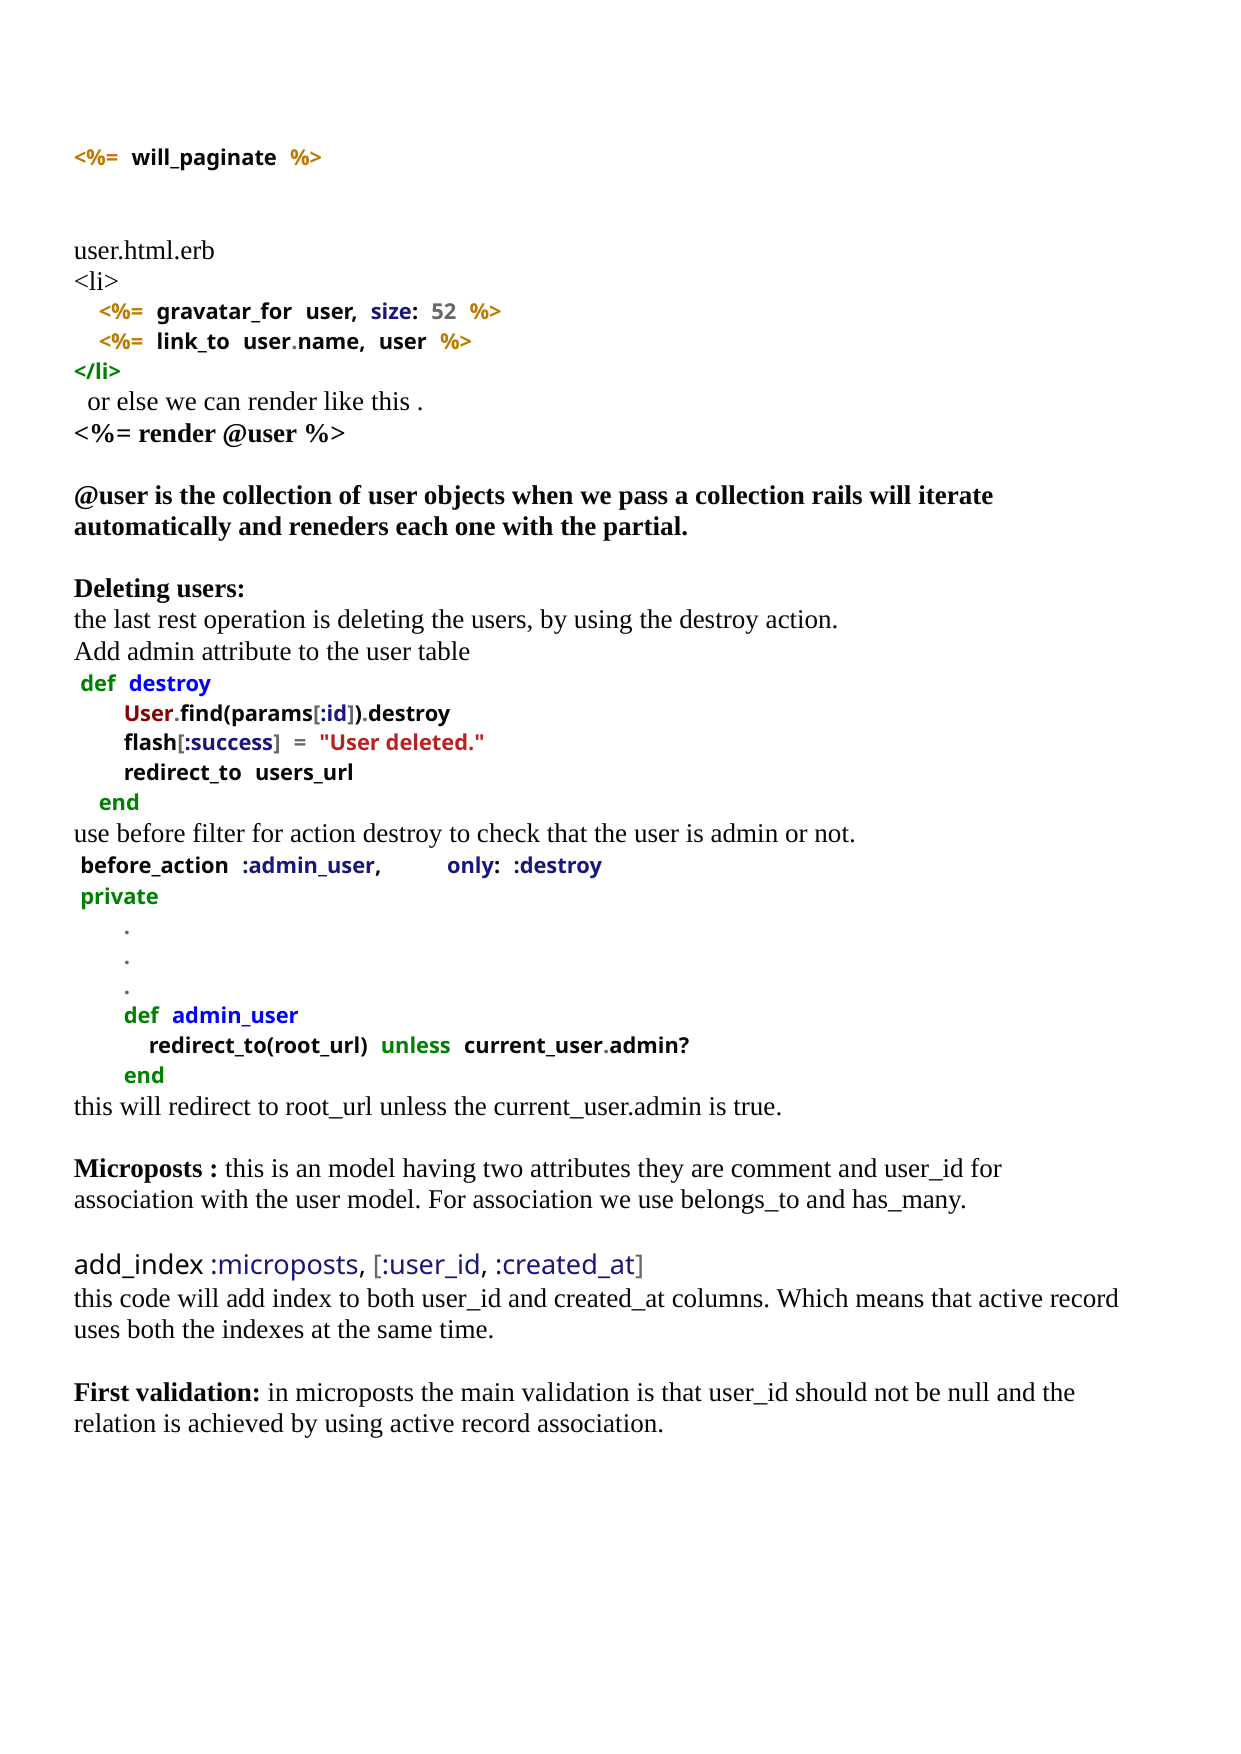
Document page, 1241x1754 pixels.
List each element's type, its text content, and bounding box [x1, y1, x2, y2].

text Deleting users: [73, 572, 1122, 603]
text add_index :microposts, [:user_id, :created_at] [73, 1246, 1122, 1282]
text User.find(params[:id]).destroy [73, 697, 1122, 727]
text flash[:success] = "User deleted." [73, 727, 1122, 757]
text </li> [73, 356, 1122, 386]
text Microposts : this is an model having two attributes they are comment and user_id for association with the user model. For association we use belongs_to and has_many. [73, 1152, 1122, 1214]
text First validation: in microposts the main validation is that user_id should not be null and the relation is achieved by using active record association. [73, 1376, 1122, 1438]
text redirect_to users_url [73, 757, 1122, 787]
text <li> [73, 265, 1122, 296]
text . [73, 911, 1122, 941]
text <%= gravatar_for user, size: 52 %> [73, 296, 1122, 326]
text Add admin attribute to the user table [73, 635, 1122, 666]
text def admin_user [73, 1001, 1122, 1030]
text before_action :admin_user, only: :destroy [73, 848, 1122, 879]
text or else we can render like this . [73, 386, 1122, 417]
text use before filter for action destroy to check that the user is admin or not. [73, 817, 1122, 848]
text . [73, 971, 1122, 1001]
text <%= link_to user.name, user %> [73, 326, 1122, 356]
text @user is the collection of user objects when we pass a collection rails will iterate automatically and reneders each one with the partial. [73, 479, 1122, 541]
text user.html.erb [73, 234, 1122, 265]
text private [73, 879, 1122, 911]
text def destroy [73, 666, 1122, 697]
text . [73, 941, 1122, 971]
text end [73, 1060, 1122, 1090]
text <%= render @user %> [73, 417, 1122, 448]
text end [73, 787, 1122, 817]
text this will redirect to root_url unless the current_user.admin is true. [73, 1090, 1122, 1121]
text <%= will_paginate %> [73, 142, 1122, 172]
text this code will add index to both user_id and created_at columns. Which means that active record uses both the indexes at the same time. [73, 1282, 1122, 1345]
text the last rest operation is deleting the users, by using the destroy action. [73, 603, 1122, 635]
text redirect_to(root_url) unless current_user.admin? [73, 1030, 1122, 1060]
